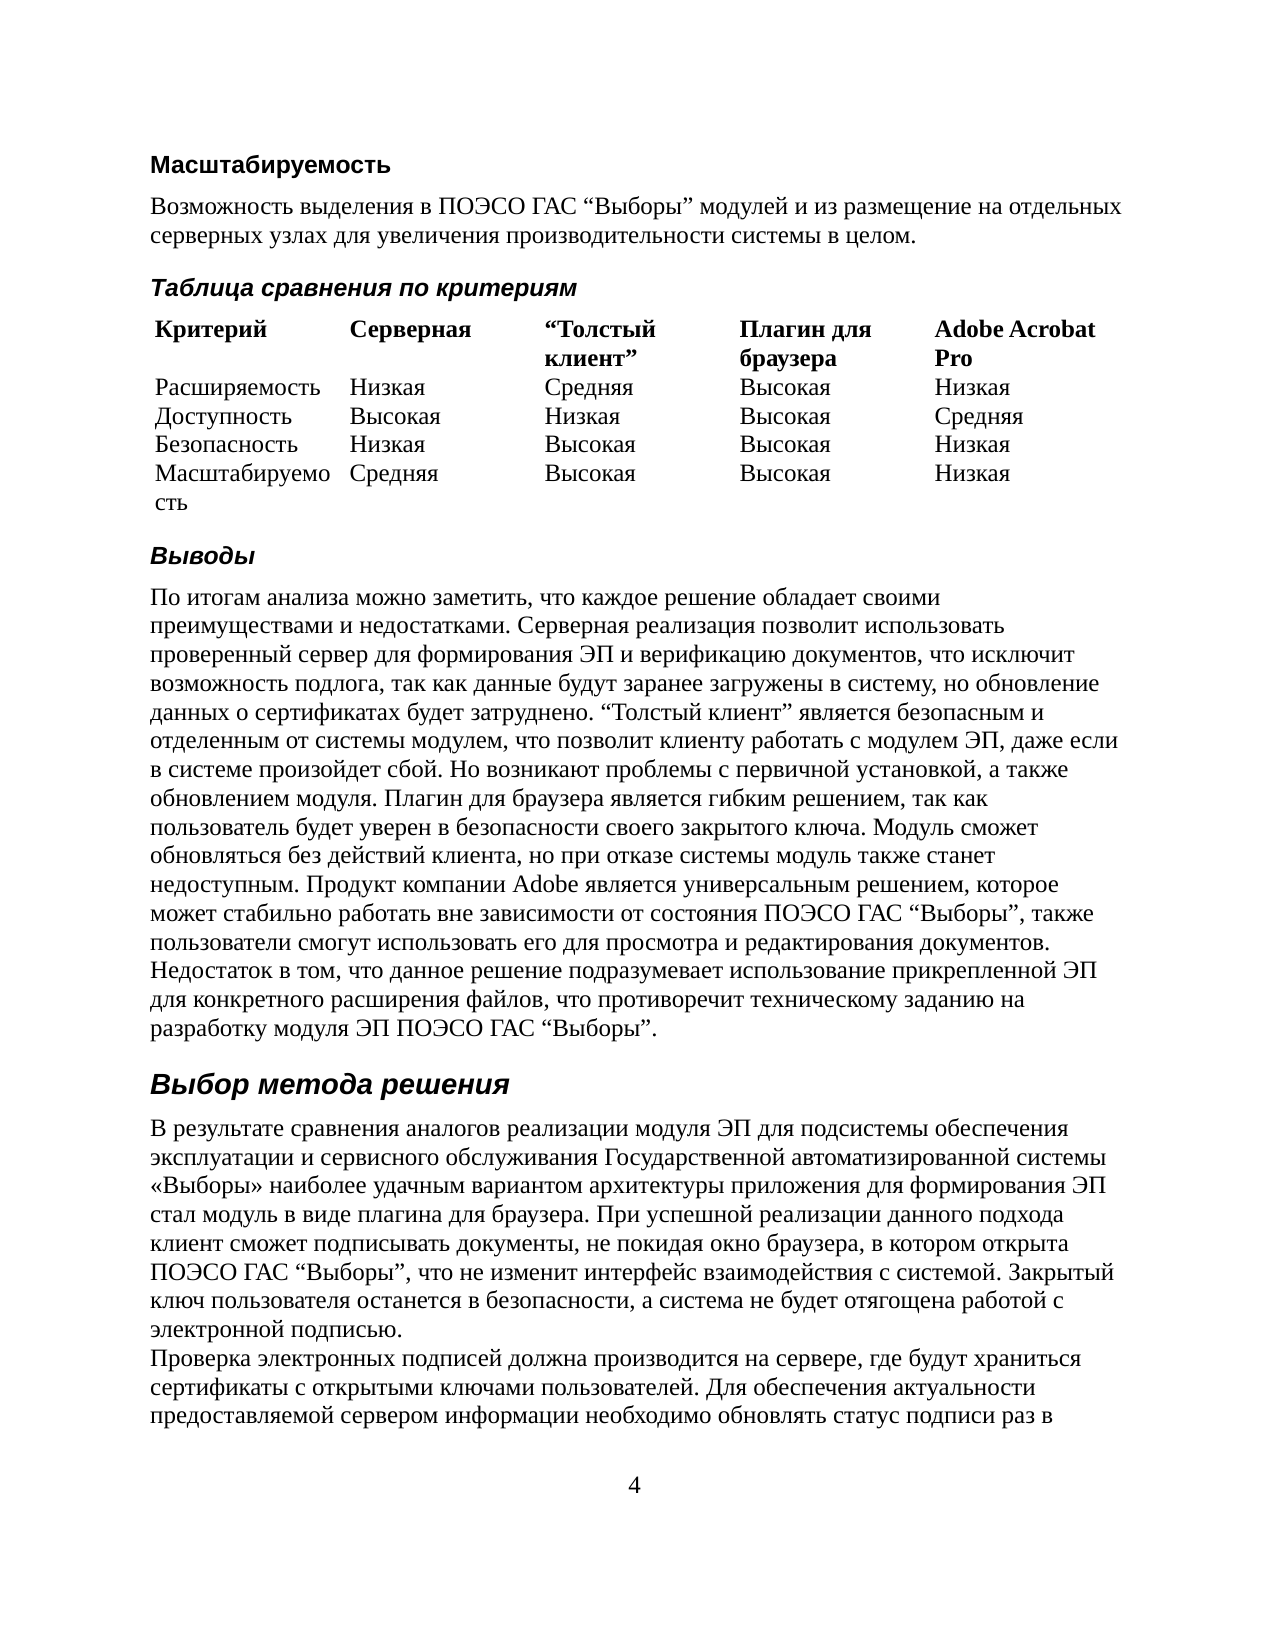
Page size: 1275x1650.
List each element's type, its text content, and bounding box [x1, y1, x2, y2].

table_cell Низкая [930, 458, 1125, 516]
table_cell Средняя [345, 458, 540, 516]
table_cell Расширяемость [150, 372, 345, 401]
table_cell Высокая [540, 430, 735, 458]
table_header Плагин для браузера [735, 315, 930, 372]
subtitle Масштабируемость [150, 150, 1125, 178]
table_header Adobe Acrobat Pro [930, 315, 1125, 372]
text По итогам анализа можно заметить, что каждое решение обладает своими преимуществами и недостатками. Серверная реализация позволит использовать проверенный сервер для формирования ЭП и верификацию документов, что исключит возможность подлога, так как данные будут заранее загружены в систему, но обновление данных о сертификатах будет затруднено. “Толстый клиент” является безопасным и отделенным от системы модулем, что позволит клиенту работать с модулем ЭП, даже если в системе произойдет сбой. Но возникают проблемы с первичной установкой, а также обновлением модуля. Плагин для браузера является гибким решением, так как пользователь будет уверен в безопасности своего закрытого ключа. Модуль сможет обновляться без действий клиента, но при отказе системы модуль также станет недоступным. Продукт компании Adobe является универсальным решением, которое может стабильно работать вне зависимости от состояния ПОЭСО ГАС “Выборы”, также пользователи смогут использовать его для просмотра и редактирования документов. Недостаток в том, что данное решение подразумевает использование прикрепленной ЭП для конкретного расширения файлов, что противоречит техническому заданию на разработку модуля ЭП ПОЭСО ГАС “Выборы”. [150, 582, 1125, 1042]
table_cell Низкая [930, 372, 1125, 401]
table_cell Низкая [345, 372, 540, 401]
table_header “Толстый клиент” [540, 315, 735, 372]
text Возможность выделения в ПОЭСО ГАС “Выборы” модулей и из размещение на отдельных серверных узлах для увеличения производительности системы в целом. [150, 191, 1125, 248]
table_cell Низкая [345, 430, 540, 458]
table_cell Низкая [540, 401, 735, 429]
table_cell Высокая [540, 458, 735, 516]
text В результате сравнения аналогов реализации модуля ЭП для подсистемы обеспечения эксплуатации и сервисного обслуживания Государственной автоматизированной системы «Выборы» наиболее удачным вариантом архитектуры приложения для формирования ЭП стал модуль в виде плагина для браузера. При успешной реализации данного подхода клиент сможет подписывать документы, не покидая окно браузера, в котором открыта ПОЭСО ГАС “Выборы”, что не изменит интерфейс взаимодействия с системой. Закрытый ключ пользователя останется в безопасности, а система не будет отягощена работой с электронной подписью. Проверка электронных подписей должна производится на сервере, где будут храниться сертификаты с открытыми ключами пользователей. Для обеспечения актуальности предоставляемой сервером информации необходимо обновлять статус подписи раз в [150, 1113, 1125, 1429]
table_cell Масштабируемость [150, 458, 345, 516]
table_header Серверная [345, 315, 540, 372]
table_cell Высокая [735, 458, 930, 516]
table_cell Доступность [150, 401, 345, 429]
table_cell Высокая [345, 401, 540, 429]
table_cell Высокая [735, 372, 930, 401]
table_cell Высокая [735, 430, 930, 458]
table_cell Высокая [735, 401, 930, 429]
subtitle Выбор метода решения [150, 1067, 1125, 1100]
subtitle Выводы [150, 541, 1125, 569]
table_cell Низкая [930, 430, 1125, 458]
table_cell Средняя [540, 372, 735, 401]
table_cell Безопасность [150, 430, 345, 458]
subtitle Таблица сравнения по критериям [150, 273, 1125, 302]
table_header Критерий [150, 315, 345, 372]
table_cell Средняя [930, 401, 1125, 429]
